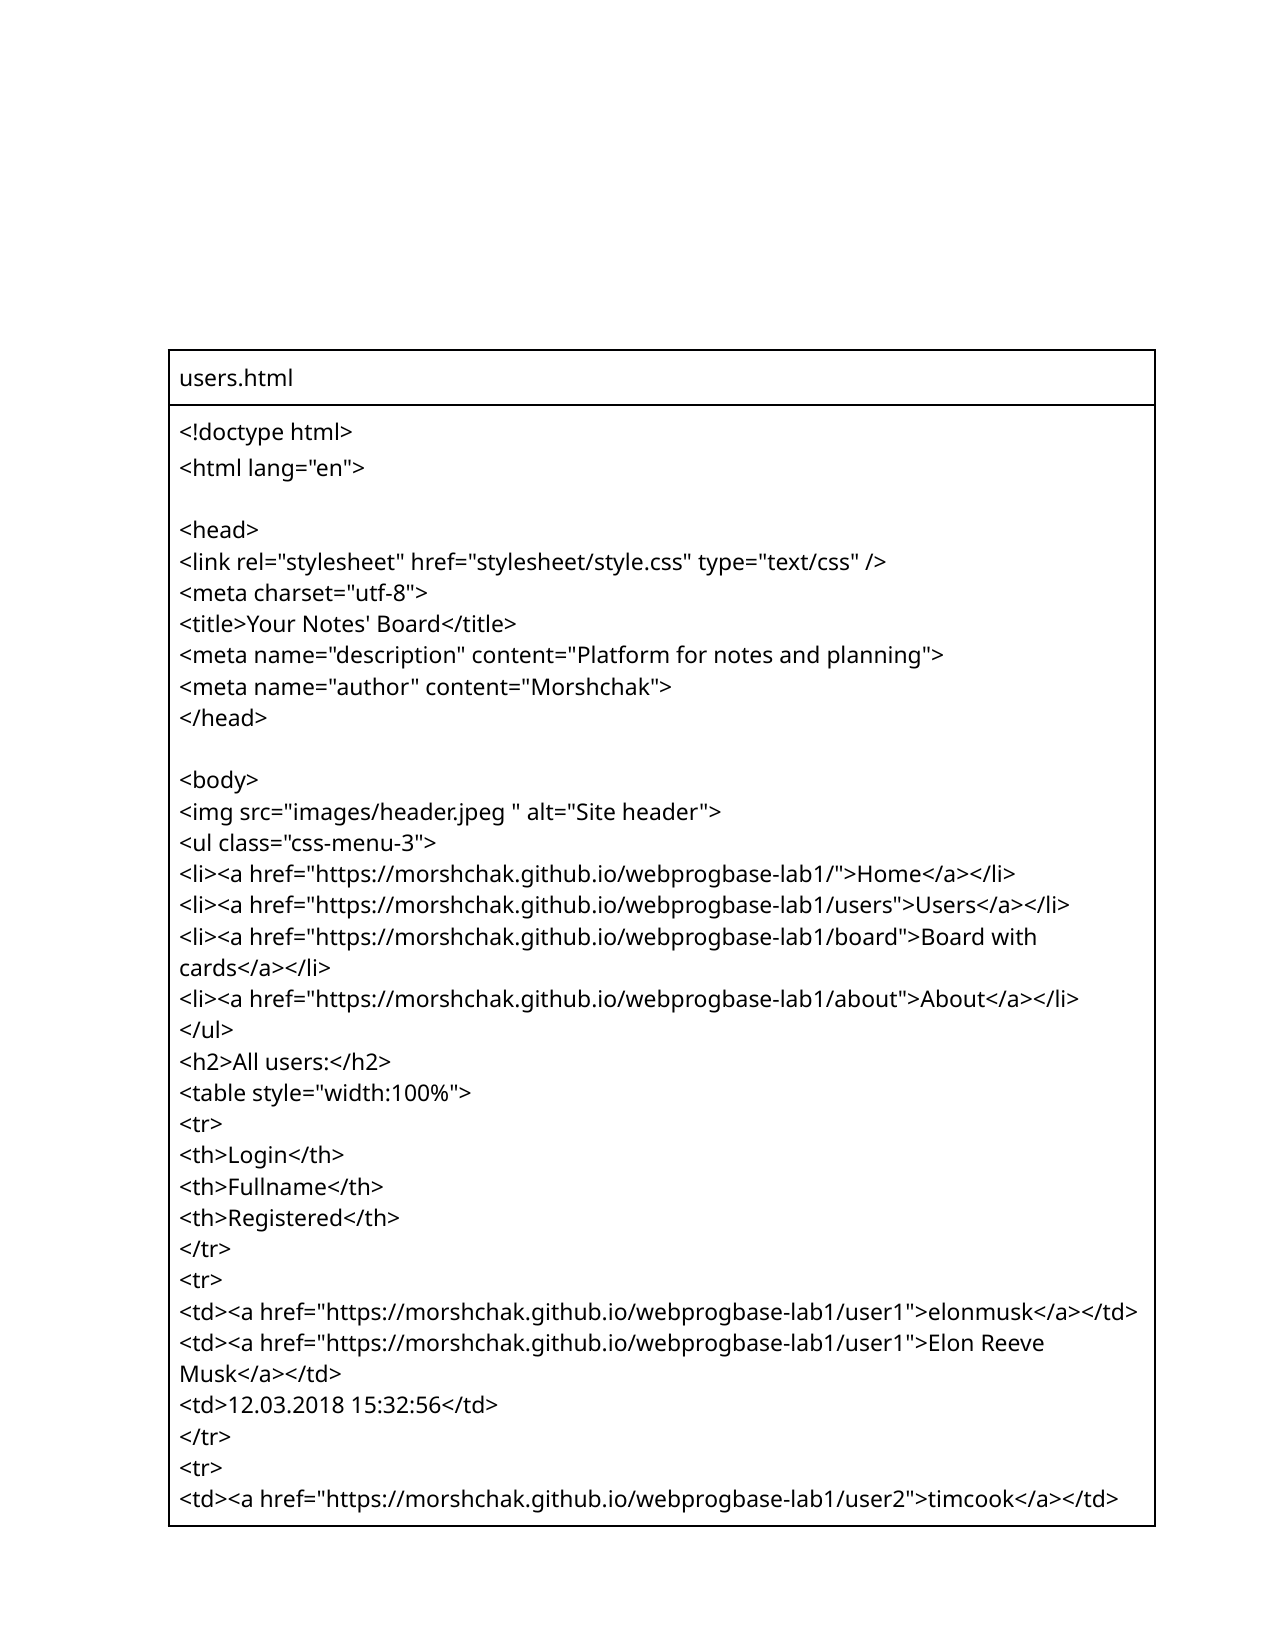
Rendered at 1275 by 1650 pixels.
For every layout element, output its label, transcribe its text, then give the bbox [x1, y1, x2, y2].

table_cell <!doctype html> <html lang="en"> <head> <link rel="stylesheet" href="stylesheet/style.css" type="text/css" /> <meta charset="utf-8"> <title>Your Notes' Board</title> <meta name="description" content="Platform for notes and planning"> <meta name="author" content="Morshchak"> </head> <body> <img src="images/header.jpeg " alt="Site header"> <ul class="css-menu-3"> <li><a href="https://morshchak.github.io/webprogbase-lab1/">Home</a></li> <li><a href="https://morshchak.github.io/webprogbase-lab1/users">Users</a></li> <li><a href="https://morshchak.github.io/webprogbase-lab1/board">Board with cards</a></li> <li><a href="https://morshchak.github.io/webprogbase-lab1/about">About</a></li> </ul> <h2>All users:</h2> <table style="width:100%"> <tr> <th>Login</th> <th>Fullname</th> <th>Registered</th> </tr> <tr> <td><a href="https://morshchak.github.io/webprogbase-lab1/user1">elonmusk</a></td> <td><a href="https://morshchak.github.io/webprogbase-lab1/user1">Elon Reeve Musk</a></td> <td>12.03.2018 15:32:56</td> </tr> <tr> <td><a href="https://morshchak.github.io/webprogbase-lab1/user2">timcook</a></td> [170, 406, 1154, 1525]
table_header users.html [170, 351, 1154, 403]
